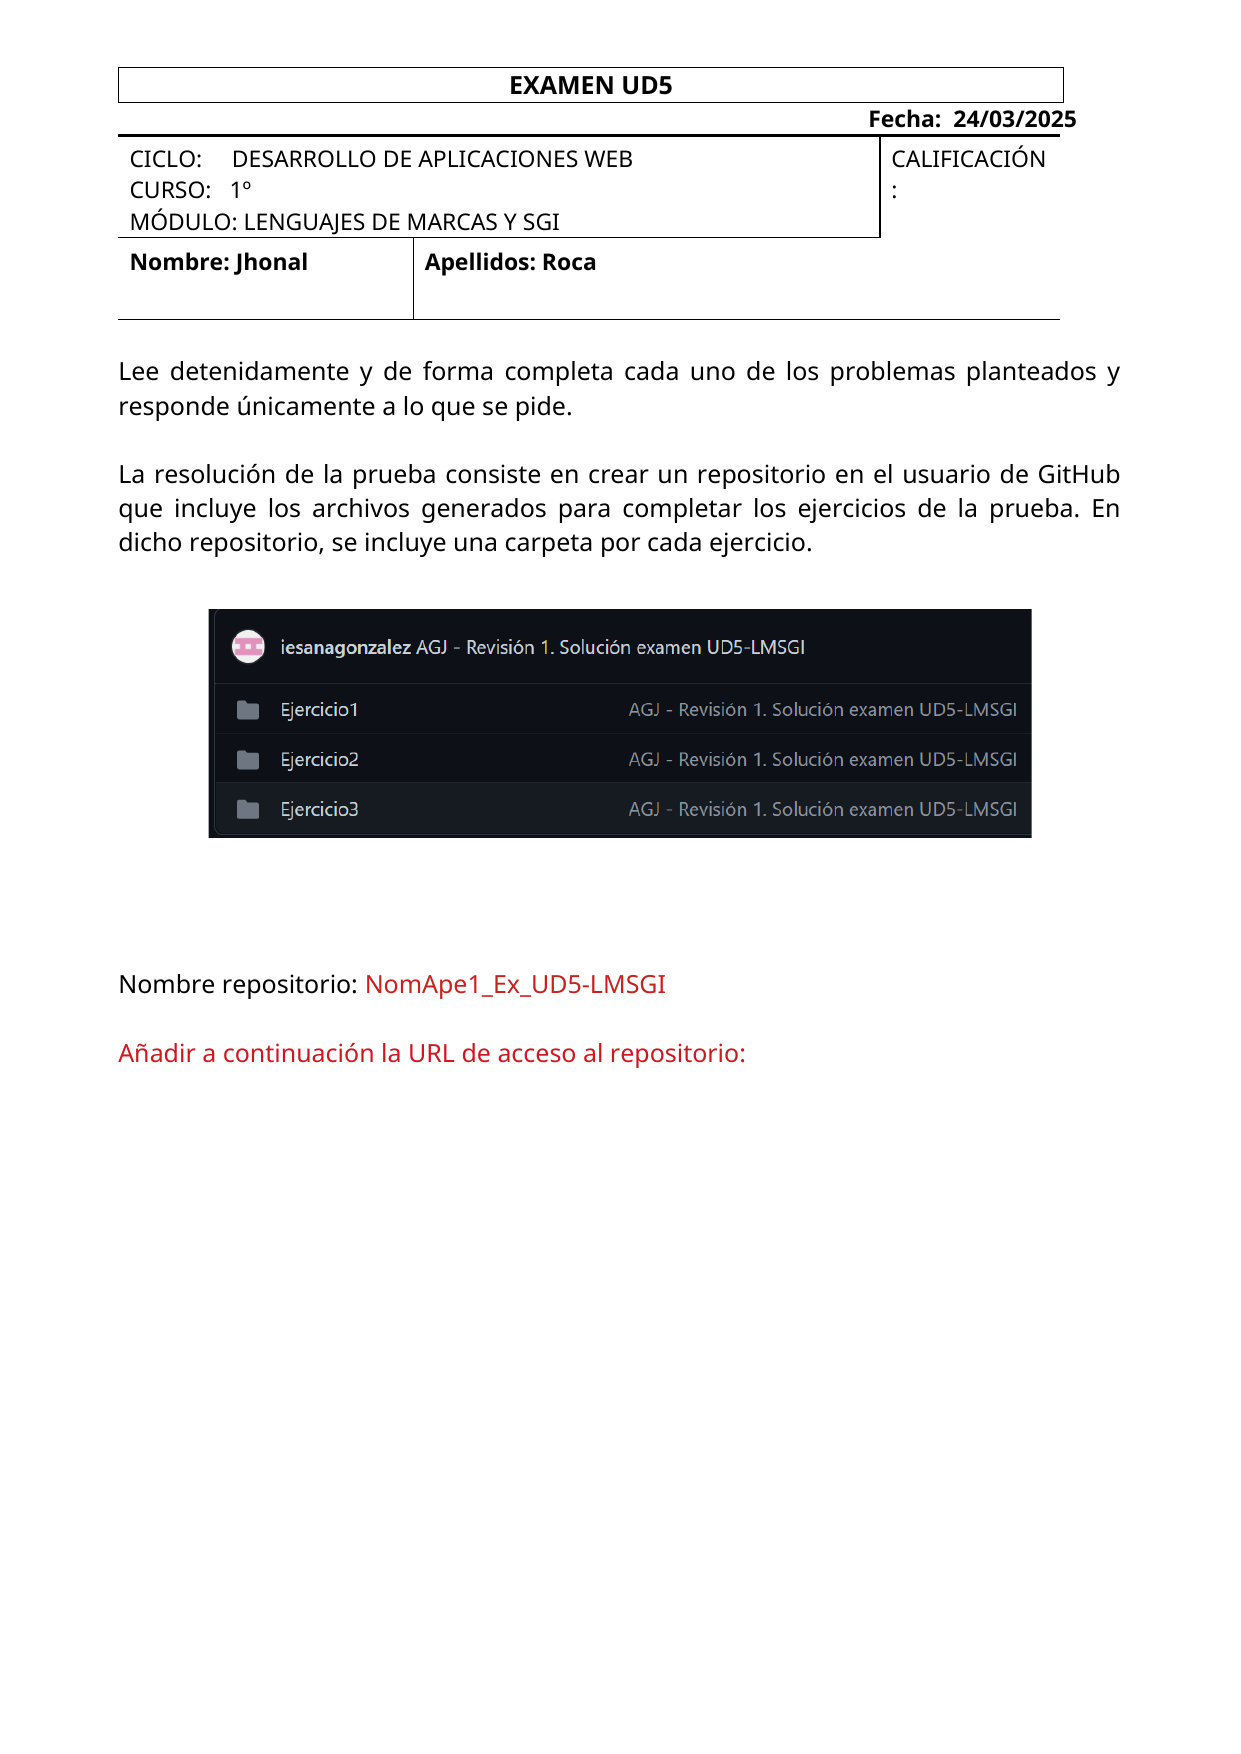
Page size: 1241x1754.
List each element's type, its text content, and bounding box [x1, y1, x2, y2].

table_cell Nombre: Jhonal [118, 238, 413, 277]
text Nombre repositorio: NomApe1_Ex_UD5-LMSGI [118, 967, 1122, 1001]
table_header EXAMEN UD5 [119, 68, 1063, 102]
text La resolución de la prueba consiste en crear un repositorio en el usuario de GitHub que incluye los archivos generados para completar los ejercicios de la prueba. En dicho repositorio, se incluye una carpeta por cada ejercicio. [118, 456, 1122, 558]
table_cell Apellidos: Roca [414, 238, 880, 277]
table_cell [414, 277, 880, 318]
table_header CALIFICACIÓN: [880, 137, 1060, 318]
picture [208, 609, 1032, 838]
table_header CICLO: DESARROLLO DE APLICACIONES WEB CURSO: 1º MÓDULO: LENGUAJES DE MARCAS Y SGI [118, 137, 879, 237]
text Fecha: 24/03/2025 [118, 103, 1122, 134]
table_cell [118, 277, 413, 318]
text Lee detenidamente y de forma completa cada uno de los problemas planteados y responde únicamente a lo que se pide. [118, 354, 1122, 422]
text Añadir a continuación la URL de acceso al repositorio: [118, 1035, 1122, 1069]
